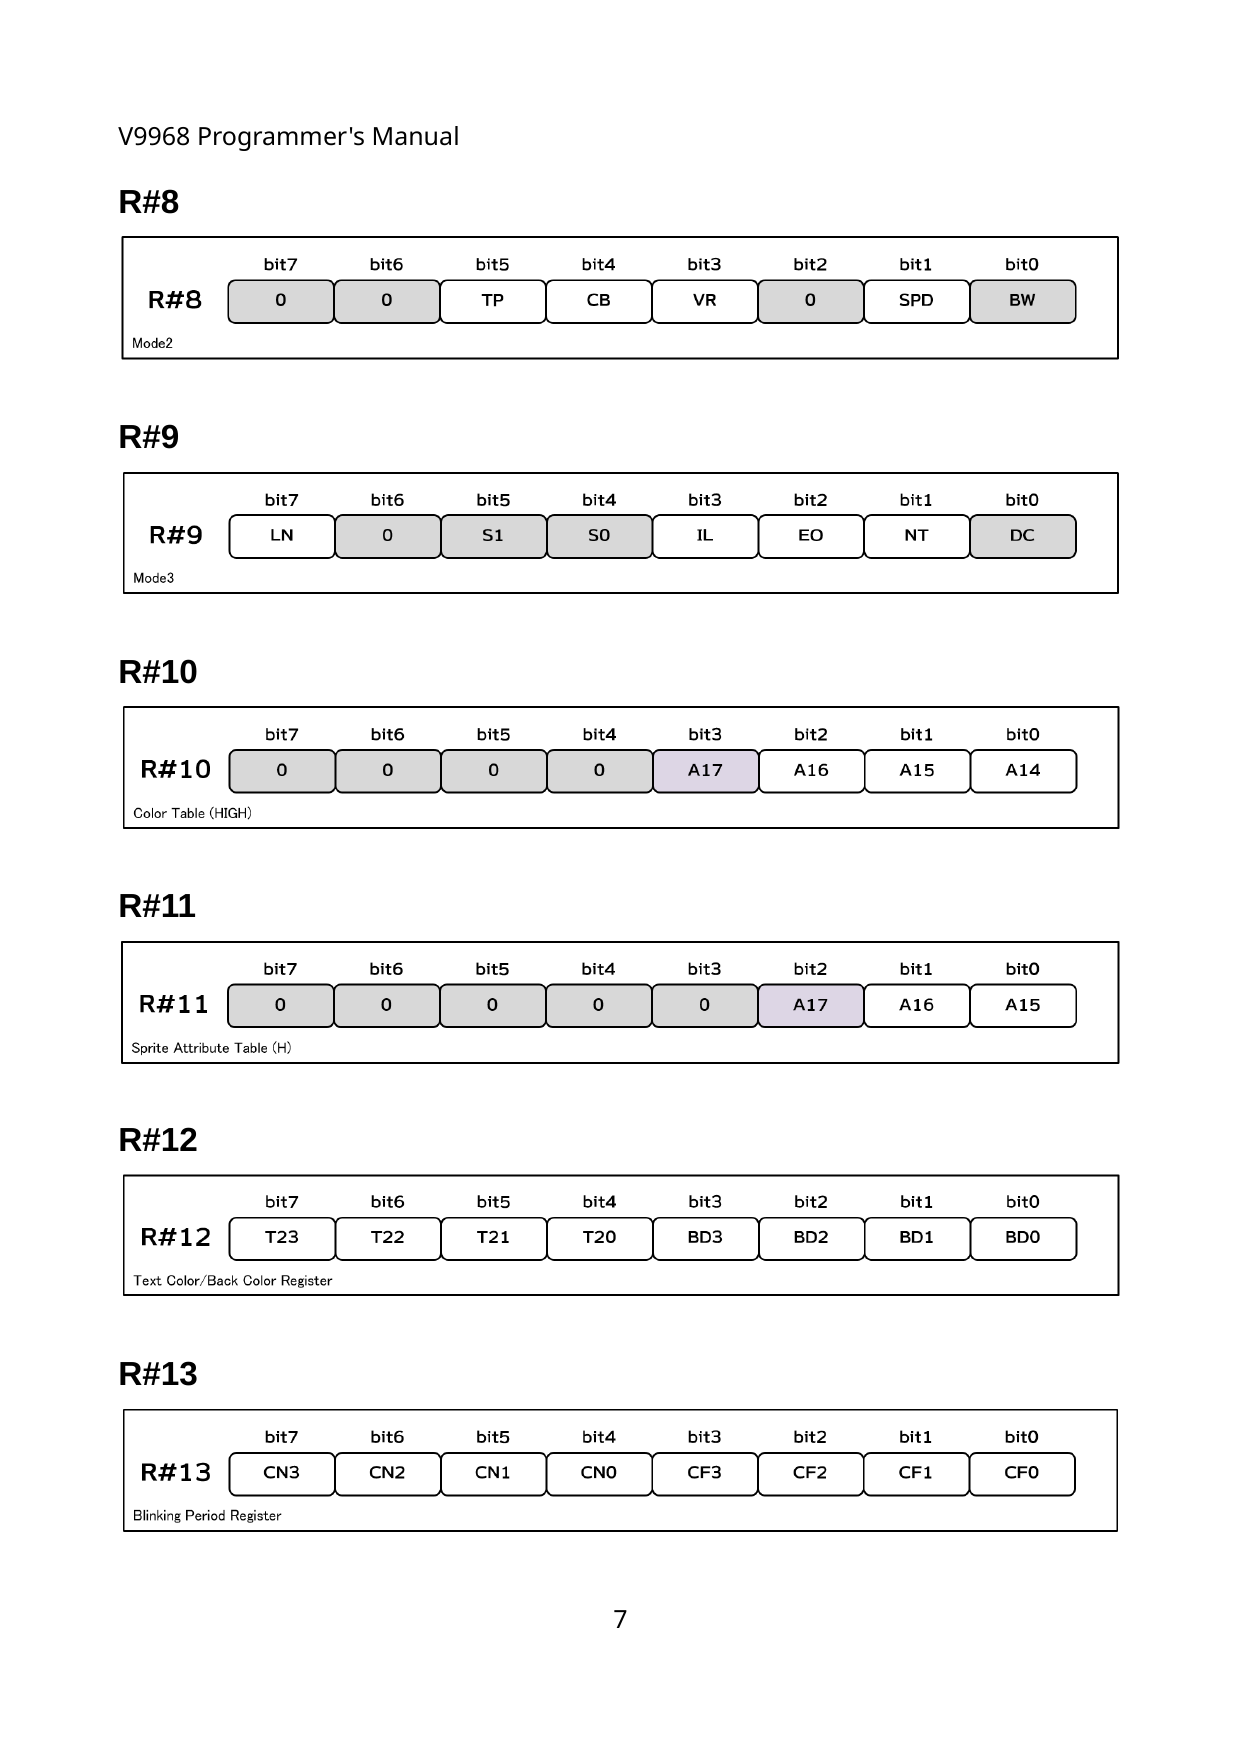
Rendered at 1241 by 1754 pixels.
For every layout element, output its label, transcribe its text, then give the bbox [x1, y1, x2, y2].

picture [118, 1171, 1123, 1299]
picture [118, 468, 1123, 597]
subtitle R#11 [118, 886, 1122, 924]
picture [118, 937, 1123, 1066]
subtitle R#12 [118, 1120, 1122, 1159]
subtitle R#10 [118, 652, 1122, 690]
picture [118, 702, 1123, 832]
picture [118, 232, 1123, 363]
picture [118, 1405, 1123, 1536]
subtitle R#9 [118, 417, 1122, 456]
subtitle R#13 [118, 1354, 1122, 1392]
subtitle R#8 [118, 182, 1122, 220]
